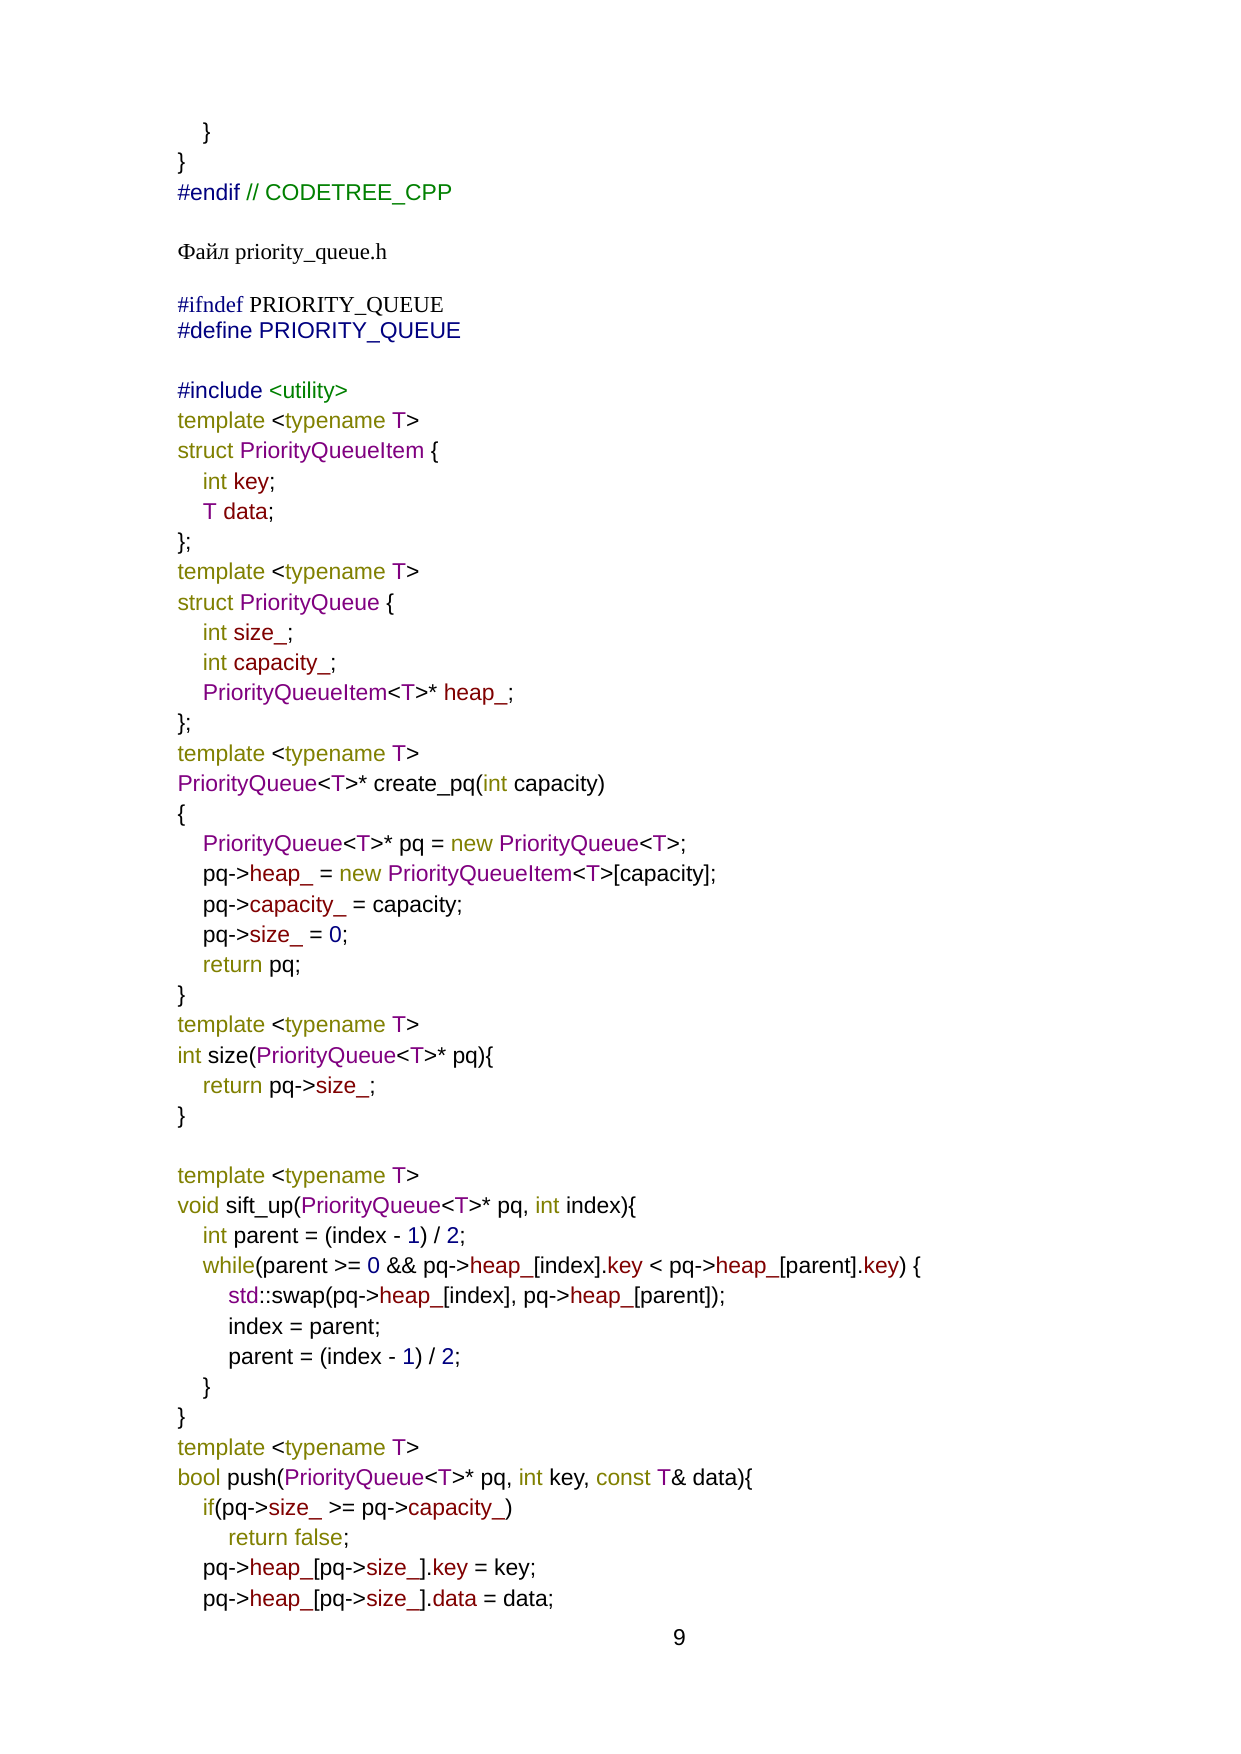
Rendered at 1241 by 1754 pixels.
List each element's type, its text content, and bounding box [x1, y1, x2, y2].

text } [177, 118, 1181, 144]
text PriorityQueueItem<T>* heap_; [177, 679, 1181, 705]
text return pq->size_; [177, 1072, 1181, 1098]
text #endif // CODETREE_CPP [177, 178, 1181, 205]
text pq->capacity_ = capacity; [177, 891, 1181, 917]
text return pq; [177, 951, 1181, 977]
text int key; [177, 468, 1181, 494]
text int parent = (index - 1) / 2; [177, 1222, 1181, 1248]
text std::swap(pq->heap_[index], pq->heap_[parent]); [177, 1282, 1181, 1309]
text #define PRIORITY_QUEUE [177, 317, 1181, 344]
text } [177, 1373, 1181, 1399]
text void sift_up(PriorityQueue<T>* pq, int index){ [177, 1192, 1181, 1218]
text pq->heap_[pq->size_].key = key; [177, 1554, 1181, 1581]
text #include <utility> [177, 377, 1181, 403]
text Файл priority_queue.h [177, 238, 1181, 264]
text parent = (index - 1) / 2; [177, 1343, 1181, 1369]
text PriorityQueue<T>* pq = new PriorityQueue<T>; [177, 830, 1181, 856]
text }; [177, 528, 1181, 554]
text } [177, 981, 1181, 1007]
text template <typename T> [177, 1433, 1181, 1460]
text pq->heap_[pq->size_].data = data; [177, 1584, 1181, 1611]
text template <typename T> [177, 739, 1181, 766]
text struct PriorityQueueItem { [177, 437, 1181, 464]
text return false; [177, 1524, 1181, 1551]
text int size(PriorityQueue<T>* pq){ [177, 1042, 1181, 1068]
text }; [177, 709, 1181, 736]
text struct PriorityQueue { [177, 588, 1181, 615]
text pq->size_ = 0; [177, 921, 1181, 947]
text template <typename T> [177, 407, 1181, 433]
text template <typename T> [177, 1011, 1181, 1038]
text bool push(PriorityQueue<T>* pq, int key, const T& data){ [177, 1464, 1181, 1490]
text T data; [177, 498, 1181, 524]
text index = parent; [177, 1313, 1181, 1339]
text pq->heap_ = new PriorityQueueItem<T>[capacity]; [177, 860, 1181, 887]
text PriorityQueue<T>* create_pq(int capacity) [177, 770, 1181, 796]
text { [177, 800, 1181, 826]
text while(parent >= 0 && pq->heap_[index].key < pq->heap_[parent].key) { [177, 1252, 1181, 1279]
text #ifndef PRIORITY_QUEUE [177, 291, 1181, 317]
text template <typename T> [177, 1162, 1181, 1188]
text int capacity_; [177, 649, 1181, 675]
text template <typename T> [177, 558, 1181, 584]
text } [177, 148, 1181, 175]
text if(pq->size_ >= pq->capacity_) [177, 1494, 1181, 1520]
text } [177, 1403, 1181, 1430]
text } [177, 1102, 1181, 1128]
text int size_; [177, 619, 1181, 645]
